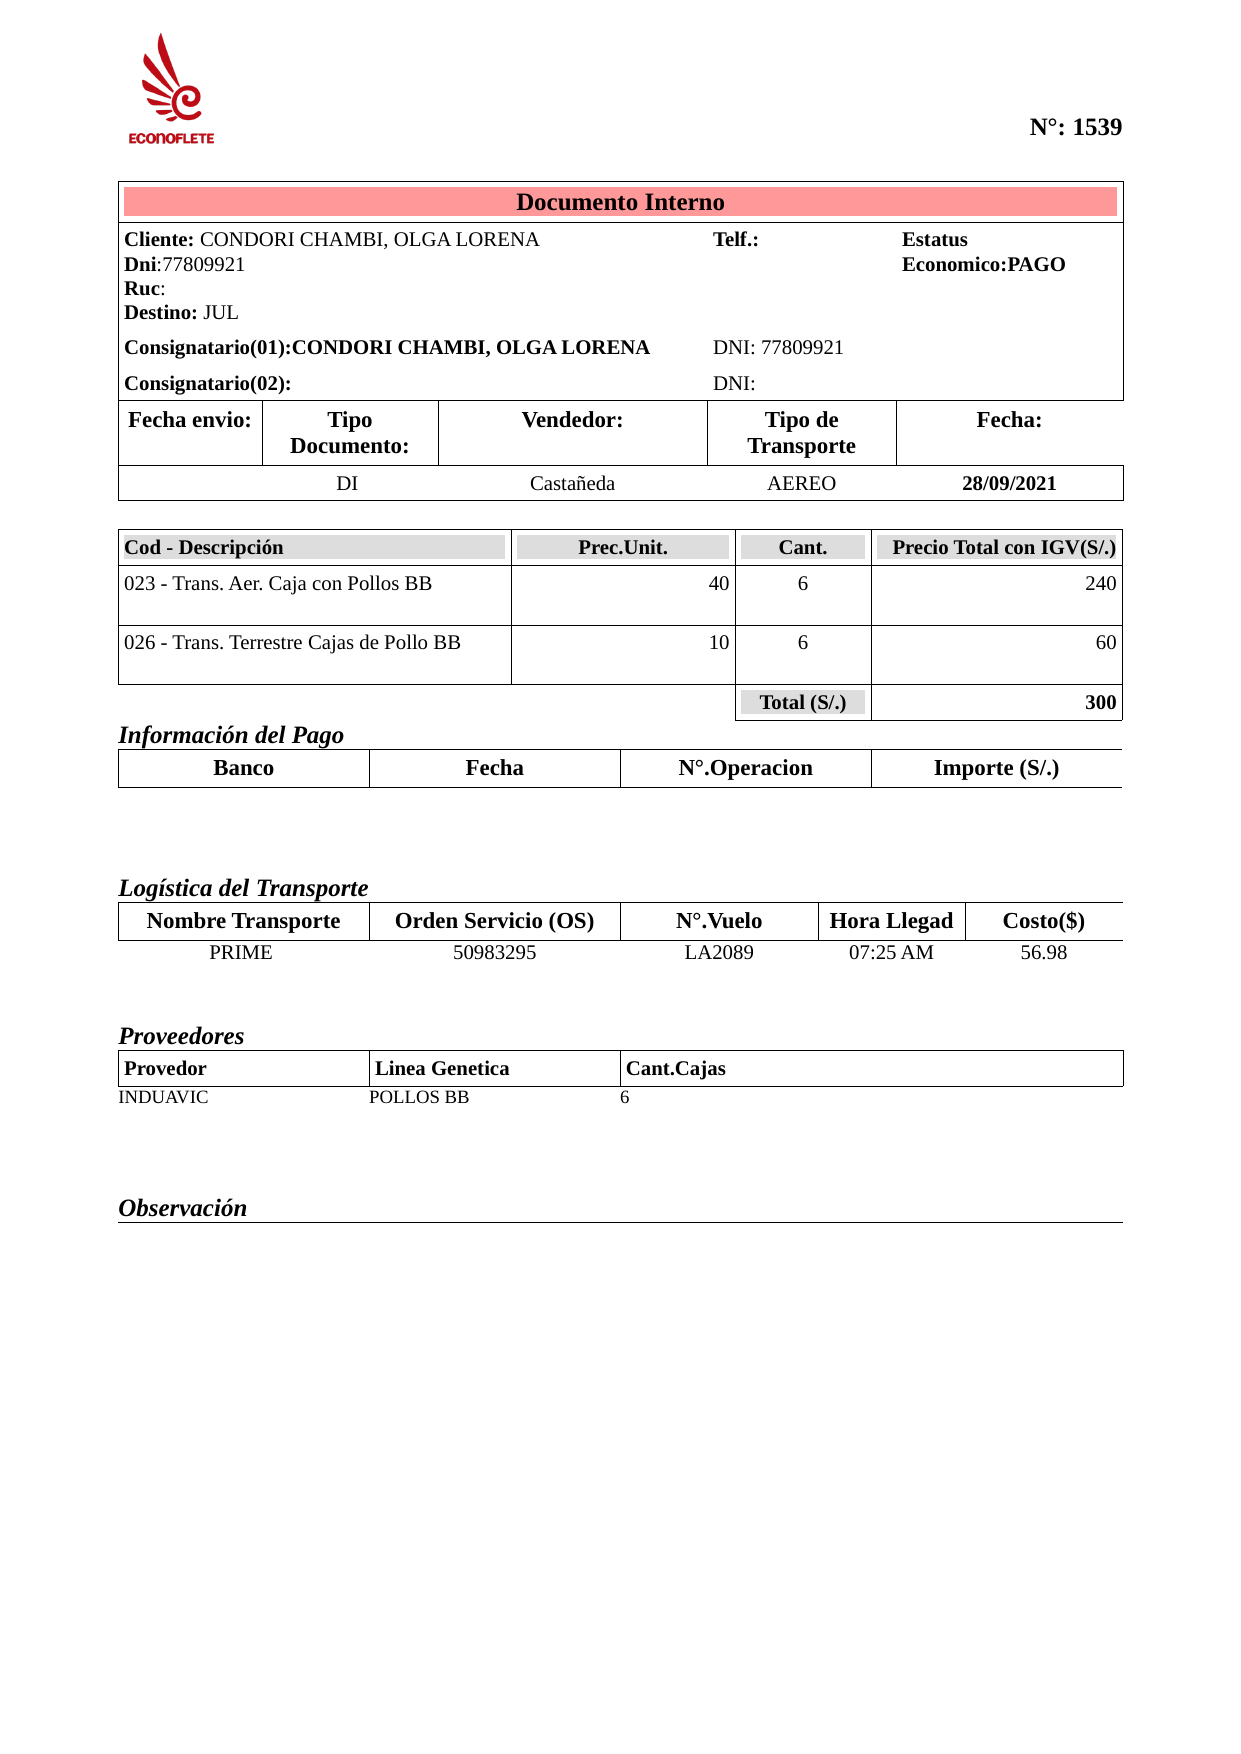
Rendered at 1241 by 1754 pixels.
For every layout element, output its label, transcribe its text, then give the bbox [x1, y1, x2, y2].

table_header Orden Servicio (OS) [370, 903, 620, 939]
table_header Banco [119, 750, 369, 787]
table_cell 026 - Trans. Terrestre Cajas de Pollo BB [119, 626, 511, 684]
table_cell DNI: 77809921 [707, 329, 1123, 365]
text Observación [118, 1193, 1122, 1222]
table_cell [965, 964, 1123, 992]
table_cell LA2089 [620, 941, 818, 964]
table_header Hora Llegad [819, 903, 965, 939]
table_header Prec.Unit. [512, 530, 735, 565]
table_cell Castañeda [438, 466, 707, 500]
table_cell [118, 815, 369, 844]
table_cell Consignatario(02): [119, 365, 707, 400]
table_cell 6 [736, 626, 871, 684]
table_cell [369, 993, 620, 1021]
table_cell PRIME [118, 941, 369, 964]
table_cell [818, 993, 965, 1021]
table_cell [369, 815, 620, 844]
table_cell POLLOS BB [369, 1087, 620, 1107]
table_header Importe (S/.) [872, 750, 1122, 787]
table_cell 240 [872, 566, 1122, 624]
table_cell 56.98 [965, 941, 1123, 964]
table_cell Estatus Economico:PAGO [896, 223, 1123, 329]
table_header Nombre Transporte [119, 903, 369, 939]
table_cell [118, 1129, 369, 1150]
text Información del Pago [118, 720, 1122, 749]
table_cell [511, 685, 735, 720]
table_cell 40 [512, 566, 735, 624]
table_cell 60 [872, 626, 1122, 684]
table_cell Fecha envio: [119, 401, 262, 465]
table_cell Tipo de Transporte [708, 401, 896, 465]
table_header Costo($) [966, 903, 1123, 939]
table_cell [620, 844, 871, 873]
table_cell DNI: [707, 365, 1123, 400]
table_cell 10 [512, 626, 735, 684]
table_cell [818, 964, 965, 992]
table_cell [118, 993, 369, 1021]
table_cell 300 [872, 685, 1122, 720]
table_cell [118, 1107, 369, 1129]
table_cell 50983295 [369, 941, 620, 964]
table_cell Tipo Documento: [263, 401, 438, 465]
table_cell [118, 844, 369, 873]
table_header Fecha [370, 750, 620, 787]
table_cell [620, 1107, 1123, 1129]
table_header N°.Vuelo [621, 903, 818, 939]
table_cell DI [262, 466, 438, 500]
table_header [118, 1223, 1123, 1246]
table_cell 6 [736, 566, 871, 624]
text Proveedores [118, 1021, 1122, 1050]
table_cell [119, 466, 262, 500]
table_header Linea Genetica [370, 1051, 620, 1086]
table_cell [118, 788, 369, 815]
table_cell [369, 844, 620, 873]
table_header N°.Operacion [621, 750, 871, 787]
table_cell Fecha: [897, 401, 1123, 465]
table_cell Consignatario(01):CONDORI CHAMBI, OLGA LORENA [119, 329, 707, 365]
table_cell [871, 788, 1122, 815]
table_header Provedor [119, 1051, 369, 1086]
table_cell [965, 993, 1123, 1021]
table_cell [620, 1129, 1123, 1150]
table_cell 07:25 AM [818, 941, 965, 964]
table_cell [369, 1107, 620, 1129]
table_cell [871, 844, 1122, 873]
table_cell [118, 1172, 369, 1193]
picture [118, 32, 225, 144]
table_cell [620, 1150, 1123, 1172]
table_cell Telf.: [707, 223, 896, 329]
table_header Cant. [736, 530, 871, 565]
table_cell [118, 1150, 369, 1172]
table_header Cod - Descripción [119, 530, 511, 565]
table_cell [620, 788, 871, 815]
table_cell [369, 1150, 620, 1172]
table_cell [118, 685, 511, 720]
table_header Precio Total con IGV(S/.) [872, 530, 1122, 565]
table_cell [871, 815, 1122, 844]
table_cell 023 - Trans. Aer. Caja con Pollos BB [119, 566, 511, 624]
table_cell Cliente: CONDORI CHAMBI, OLGA LORENA Dni:77809921 Ruc: Destino: JUL [119, 223, 707, 329]
text Logística del Transporte [118, 873, 1122, 902]
table_cell AEREO [707, 466, 896, 500]
table_cell [369, 1129, 620, 1150]
table_cell [369, 1172, 620, 1193]
table_cell Vendedor: [439, 401, 707, 465]
table_cell [620, 964, 818, 992]
table_cell [369, 964, 620, 992]
table_header Cant.Cajas [621, 1051, 1123, 1086]
table_cell [369, 788, 620, 815]
table_header Documento Interno [119, 182, 1123, 222]
table_cell INDUAVIC [118, 1087, 369, 1107]
table_cell [118, 964, 369, 992]
table_cell 6 [620, 1087, 1123, 1107]
table_cell [620, 993, 818, 1021]
table_cell 28/09/2021 [896, 466, 1123, 500]
table_cell [620, 1172, 1123, 1193]
table_cell [620, 815, 871, 844]
table_cell Total (S/.) [736, 685, 871, 720]
